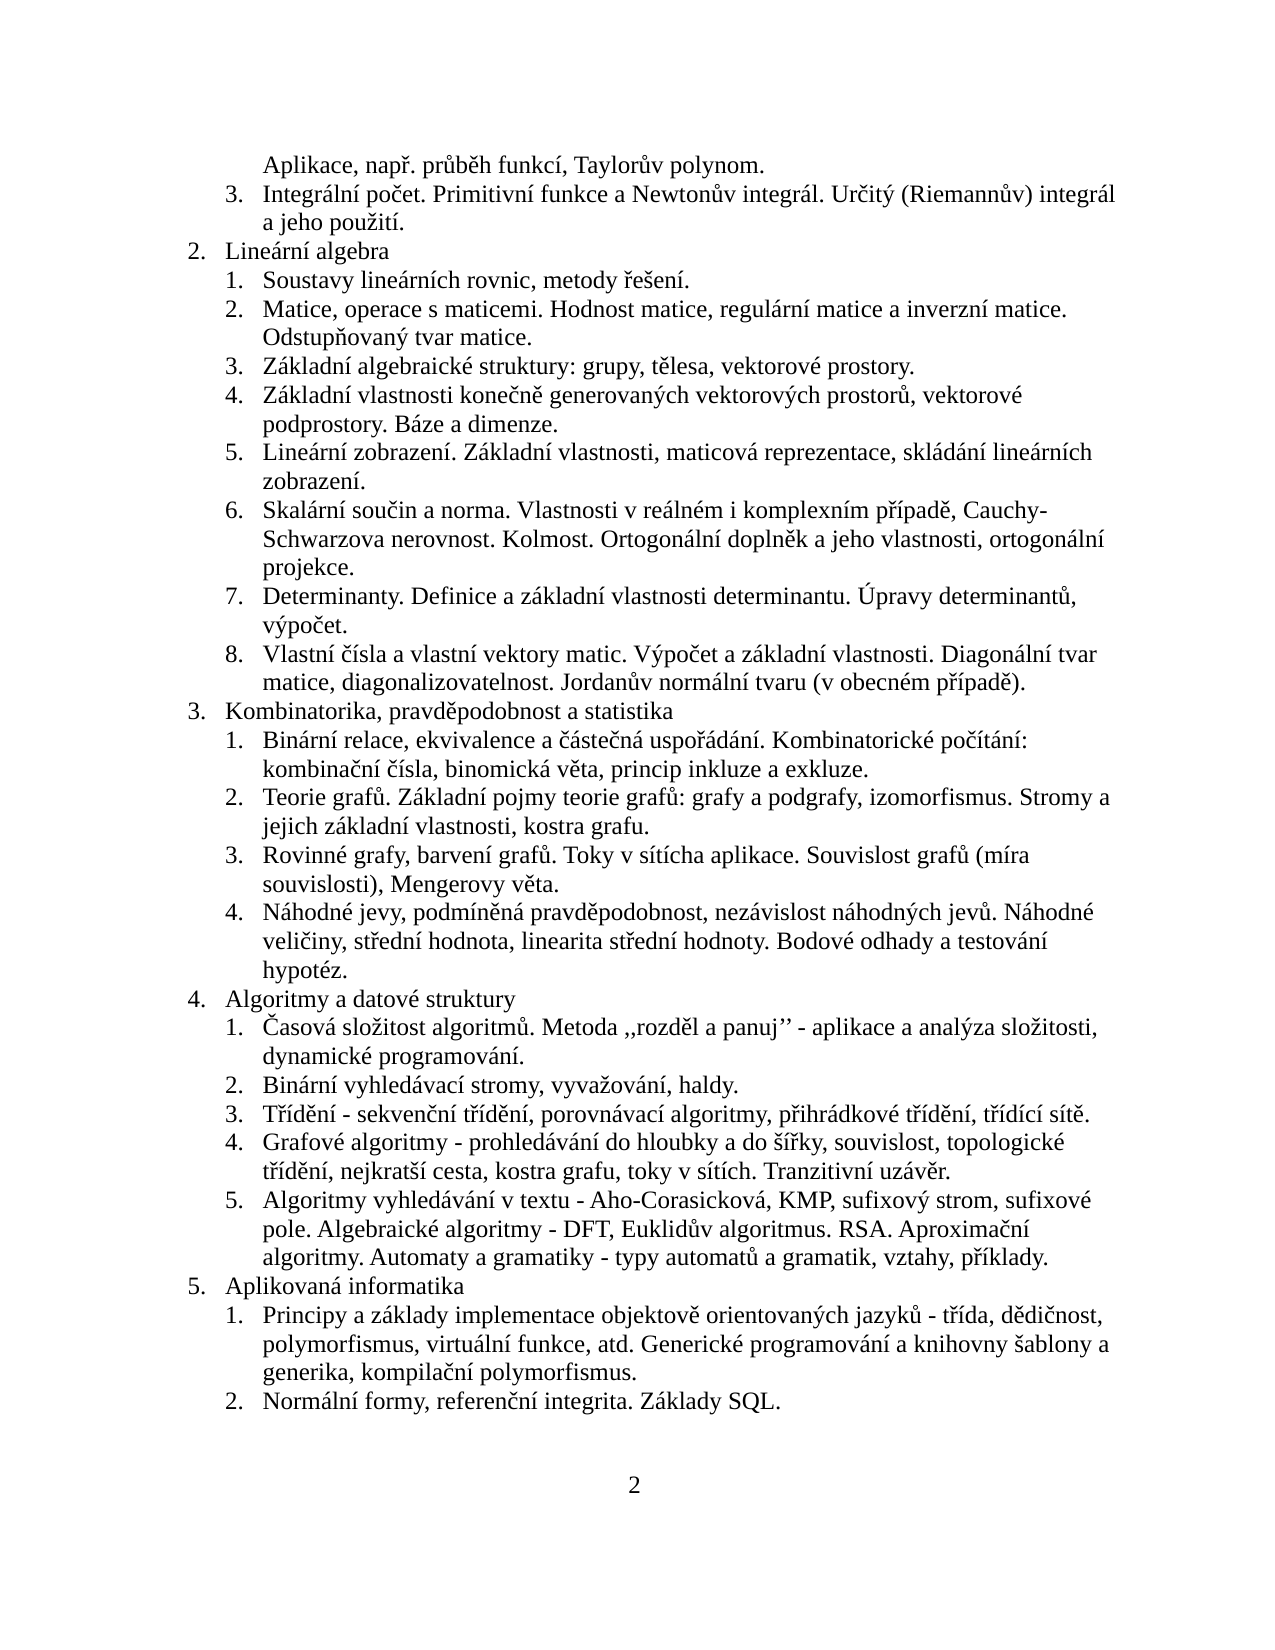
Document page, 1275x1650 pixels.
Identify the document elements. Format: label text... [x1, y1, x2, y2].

list Skalární součin a norma. Vlastnosti v reálném i komplexním případě, Cauchy-Schwarzova nerovnost. Kolmost. Ortogonální doplněk a jeho vlastnosti, ortogonální projekce. [225, 495, 1125, 581]
list Třídění - sekvenční třídění, porovnávací algoritmy, přihrádkové třídění, třídící sítě. [225, 1099, 1125, 1127]
list Binární relace, ekvivalence a částečná uspořádání. Kombinatorické počítání: kombinační čísla, binomická věta, princip inkluze a exkluze. [225, 725, 1125, 782]
list Náhodné jevy, podmíněná pravděpodobnost, nezávislost náhodných jevů. Náhodné veličiny, střední hodnota, linearita střední hodnoty. Bodové odhady a testování hypotéz. [225, 897, 1125, 984]
list Principy a základy implementace objektově orientovaných jazyků - třída, dědičnost, polymorfismus, virtuální funkce, atd. Generické programování a knihovny šablony a generika, kompilační polymorfismus. [225, 1300, 1125, 1386]
list Binární vyhledávací stromy, vyvažování, haldy. [225, 1070, 1125, 1099]
list Matice, operace s maticemi. Hodnost matice, regulární matice a inverzní matice. Odstupňovaný tvar matice. [225, 294, 1125, 351]
list Rovinné grafy, barvení grafů. Toky v sítícha aplikace. Souvislost grafů (míra souvislosti), Mengerovy věta. [225, 840, 1125, 897]
list Lineární zobrazení. Základní vlastnosti, maticová reprezentace, skládání lineárních zobrazení. [225, 437, 1125, 495]
list Algoritmy a datové struktury [187, 984, 1125, 1012]
list Vlastní čísla a vlastní vektory matic. Výpočet a základní vlastnosti. Diagonální tvar matice, diagonalizovatelnost. Jordanův normální tvaru (v obecném případě). [225, 639, 1125, 696]
list Determinanty. Definice a základní vlastnosti determinantu. Úpravy determinantů, výpočet. [225, 581, 1125, 639]
list Aplikovaná informatika [187, 1271, 1125, 1300]
list Grafové algoritmy - prohledávání do hloubky a do šířky, souvislost, topologické třídění, nejkratší cesta, kostra grafu, toky v sítích. Tranzitivní uzávěr. [225, 1127, 1125, 1185]
list Základní vlastnosti konečně generovaných vektorových prostorů, vektorové podprostory. Báze a dimenze. [225, 380, 1125, 437]
list Základní algebraické struktury: grupy, tělesa, vektorové prostory. [225, 351, 1125, 380]
list Normální formy, referenční integrita. Základy SQL. [225, 1386, 1125, 1415]
list Teorie grafů. Základní pojmy teorie grafů: grafy a podgrafy, izomorfismus. Stromy a jejich základní vlastnosti, kostra grafu. [225, 782, 1125, 840]
list Kombinatorika, pravděpodobnost a statistika [187, 696, 1125, 725]
list Integrální počet. Primitivní funkce a Newtonův integrál. Určitý (Riemannův) integrál a jeho použití. [225, 179, 1125, 236]
list Soustavy lineárních rovnic, metody řešení. [225, 265, 1125, 294]
list Časová složitost algoritmů. Metoda ,,rozděl a panuj’’ - aplikace a analýza složitosti, dynamické programování. [225, 1012, 1125, 1070]
list Algoritmy vyhledávání v textu - Aho-Corasicková, KMP, sufixový strom, sufixové pole. Algebraické algoritmy - DFT, Euklidův algoritmus. RSA. Aproximační algoritmy. Automaty a gramatiky - typy automatů a gramatik, vztahy, příklady. [225, 1185, 1125, 1271]
list Aplikace, např. průběh funkcí, Taylorův polynom. [225, 150, 1125, 179]
list Lineární algebra [187, 236, 1125, 265]
